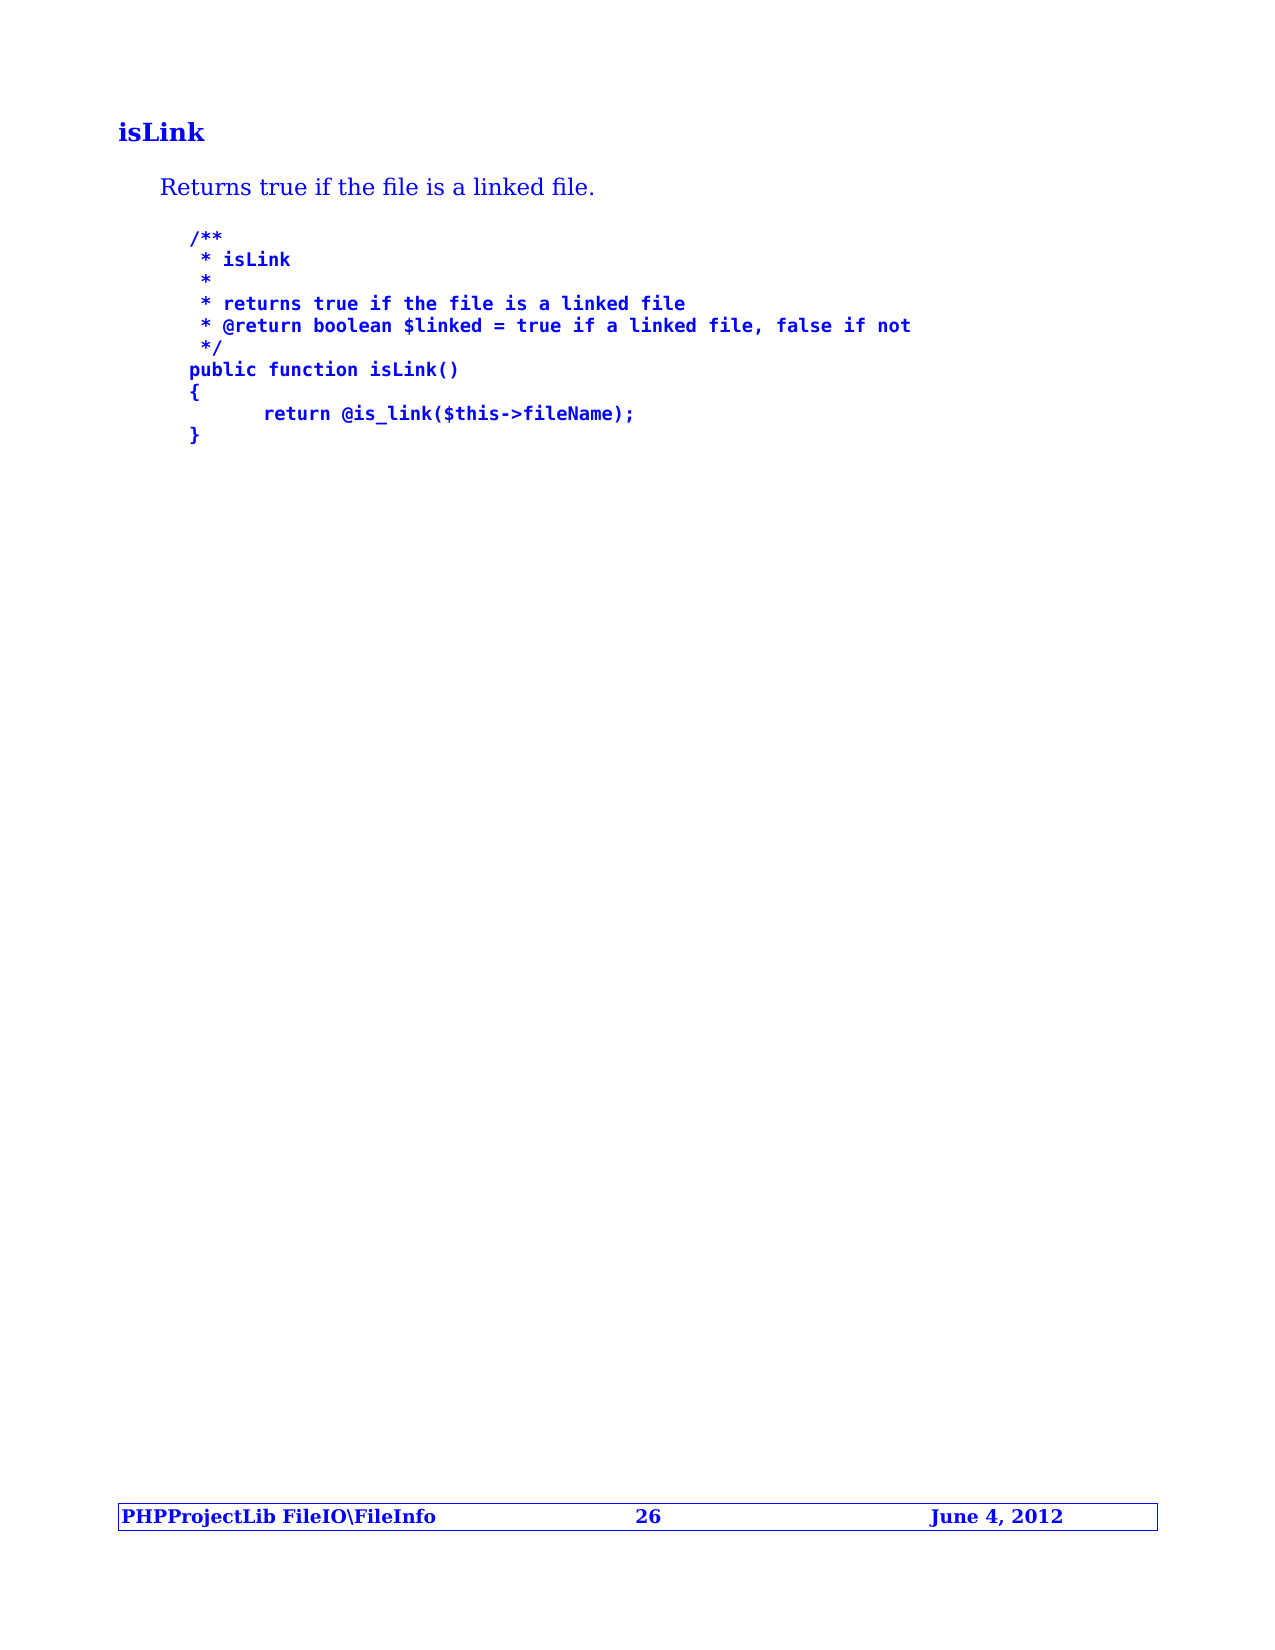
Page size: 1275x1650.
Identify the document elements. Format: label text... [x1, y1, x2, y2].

title isLink [118, 118, 1157, 147]
list return @is_link($this->fileName); [189, 402, 1157, 424]
list * @return boolean $linked = true if a linked file, false if not [189, 315, 1157, 337]
list } [189, 424, 1157, 446]
list * isLink [189, 249, 1157, 271]
text Returns true if the file is a linked file. [159, 174, 1157, 201]
list * returns true if the file is a linked file [189, 293, 1157, 315]
list * [189, 271, 1157, 293]
list public function isLink() [189, 359, 1157, 381]
list */ [189, 337, 1157, 359]
list { [189, 381, 1157, 402]
list /** [189, 227, 1157, 249]
